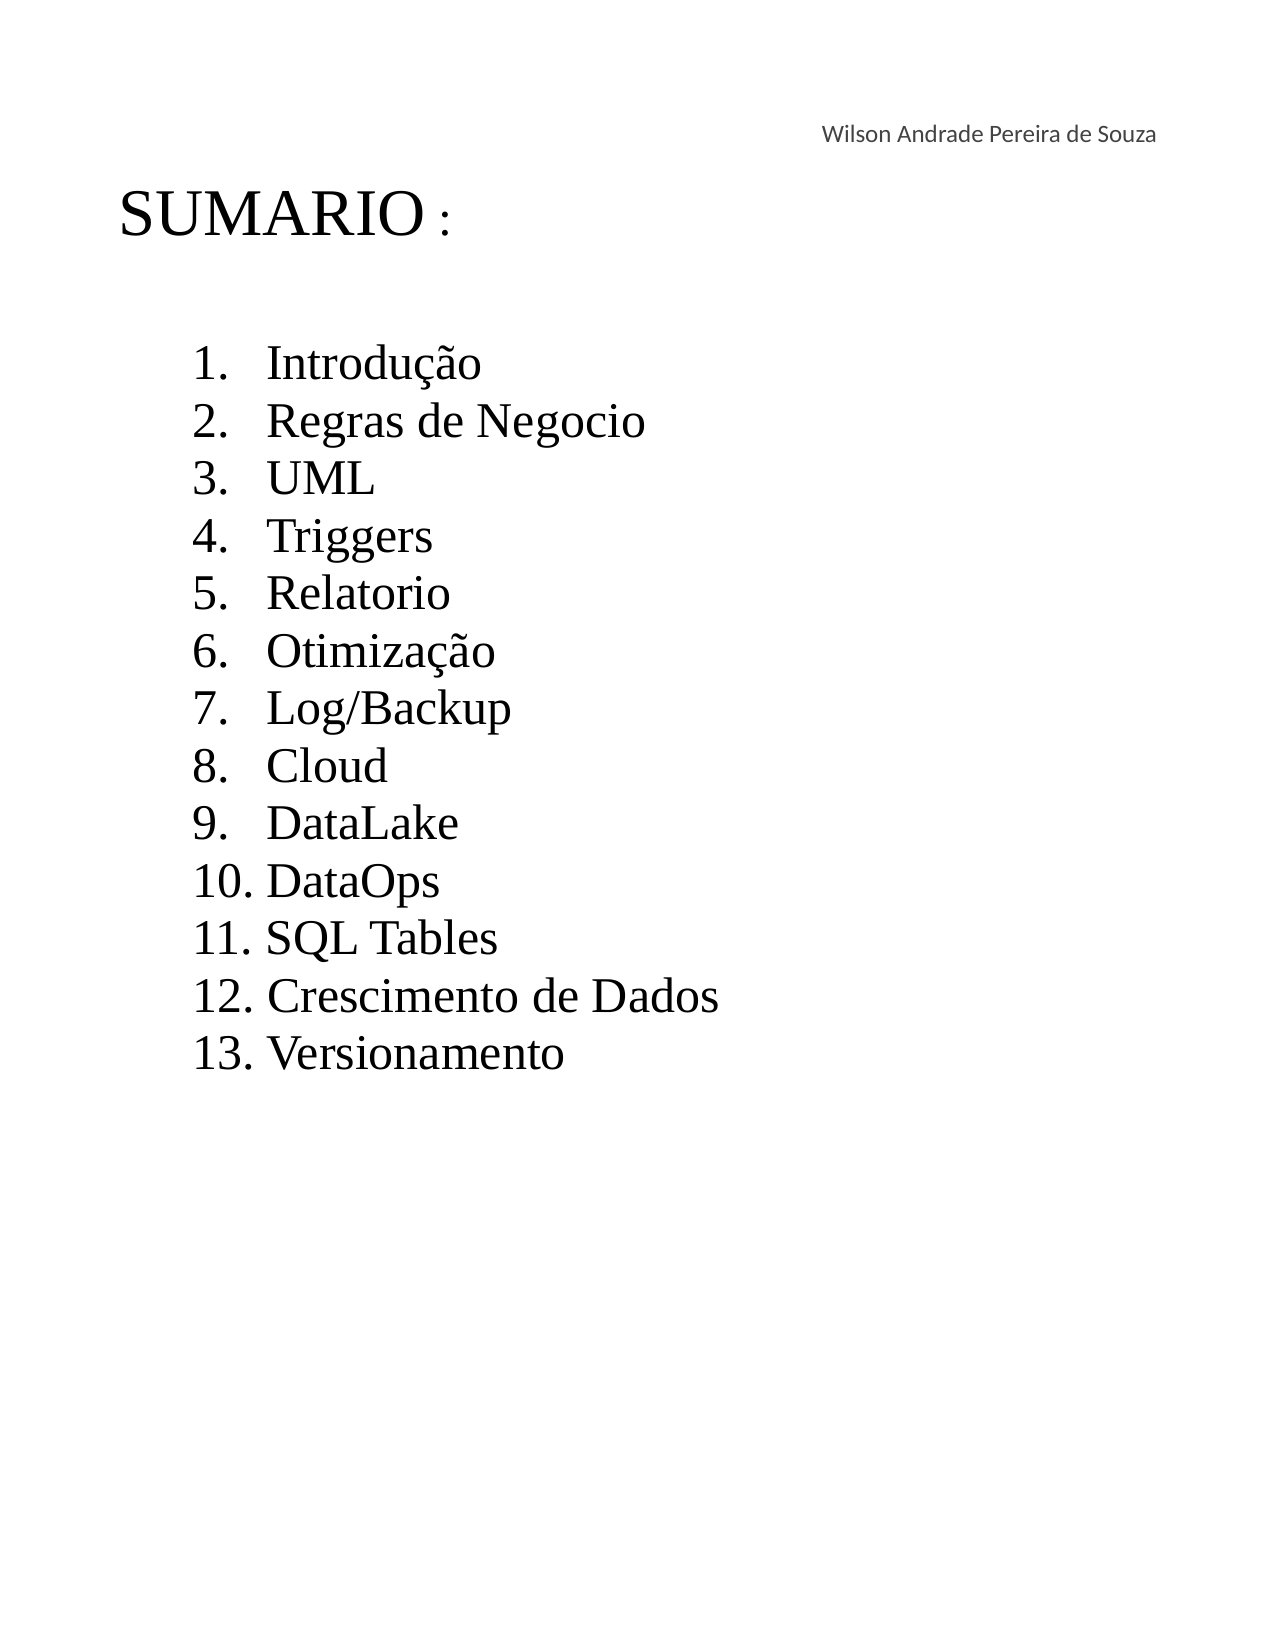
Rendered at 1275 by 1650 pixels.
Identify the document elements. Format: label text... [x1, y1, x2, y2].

text 11. SQL Tables [118, 908, 1157, 965]
text 1. Introdução [118, 333, 1157, 390]
text 13. Versionamento [118, 1023, 1157, 1080]
text 9. DataLake [118, 793, 1157, 850]
text 5. Relatorio [118, 563, 1157, 620]
text 7. Log/Backup [118, 678, 1157, 735]
text 3. UML [118, 448, 1157, 505]
text 10. DataOps [118, 850, 1157, 908]
text Wilson Andrade Pereira de Souza [118, 118, 1157, 149]
text 6. Otimização [118, 620, 1157, 678]
text SUMARIO : [118, 173, 1157, 249]
text 12. Crescimento de Dados [118, 965, 1157, 1023]
text 8. Cloud [118, 735, 1157, 793]
text 2. Regras de Negocio [118, 390, 1157, 448]
text 4. Triggers [118, 505, 1157, 563]
